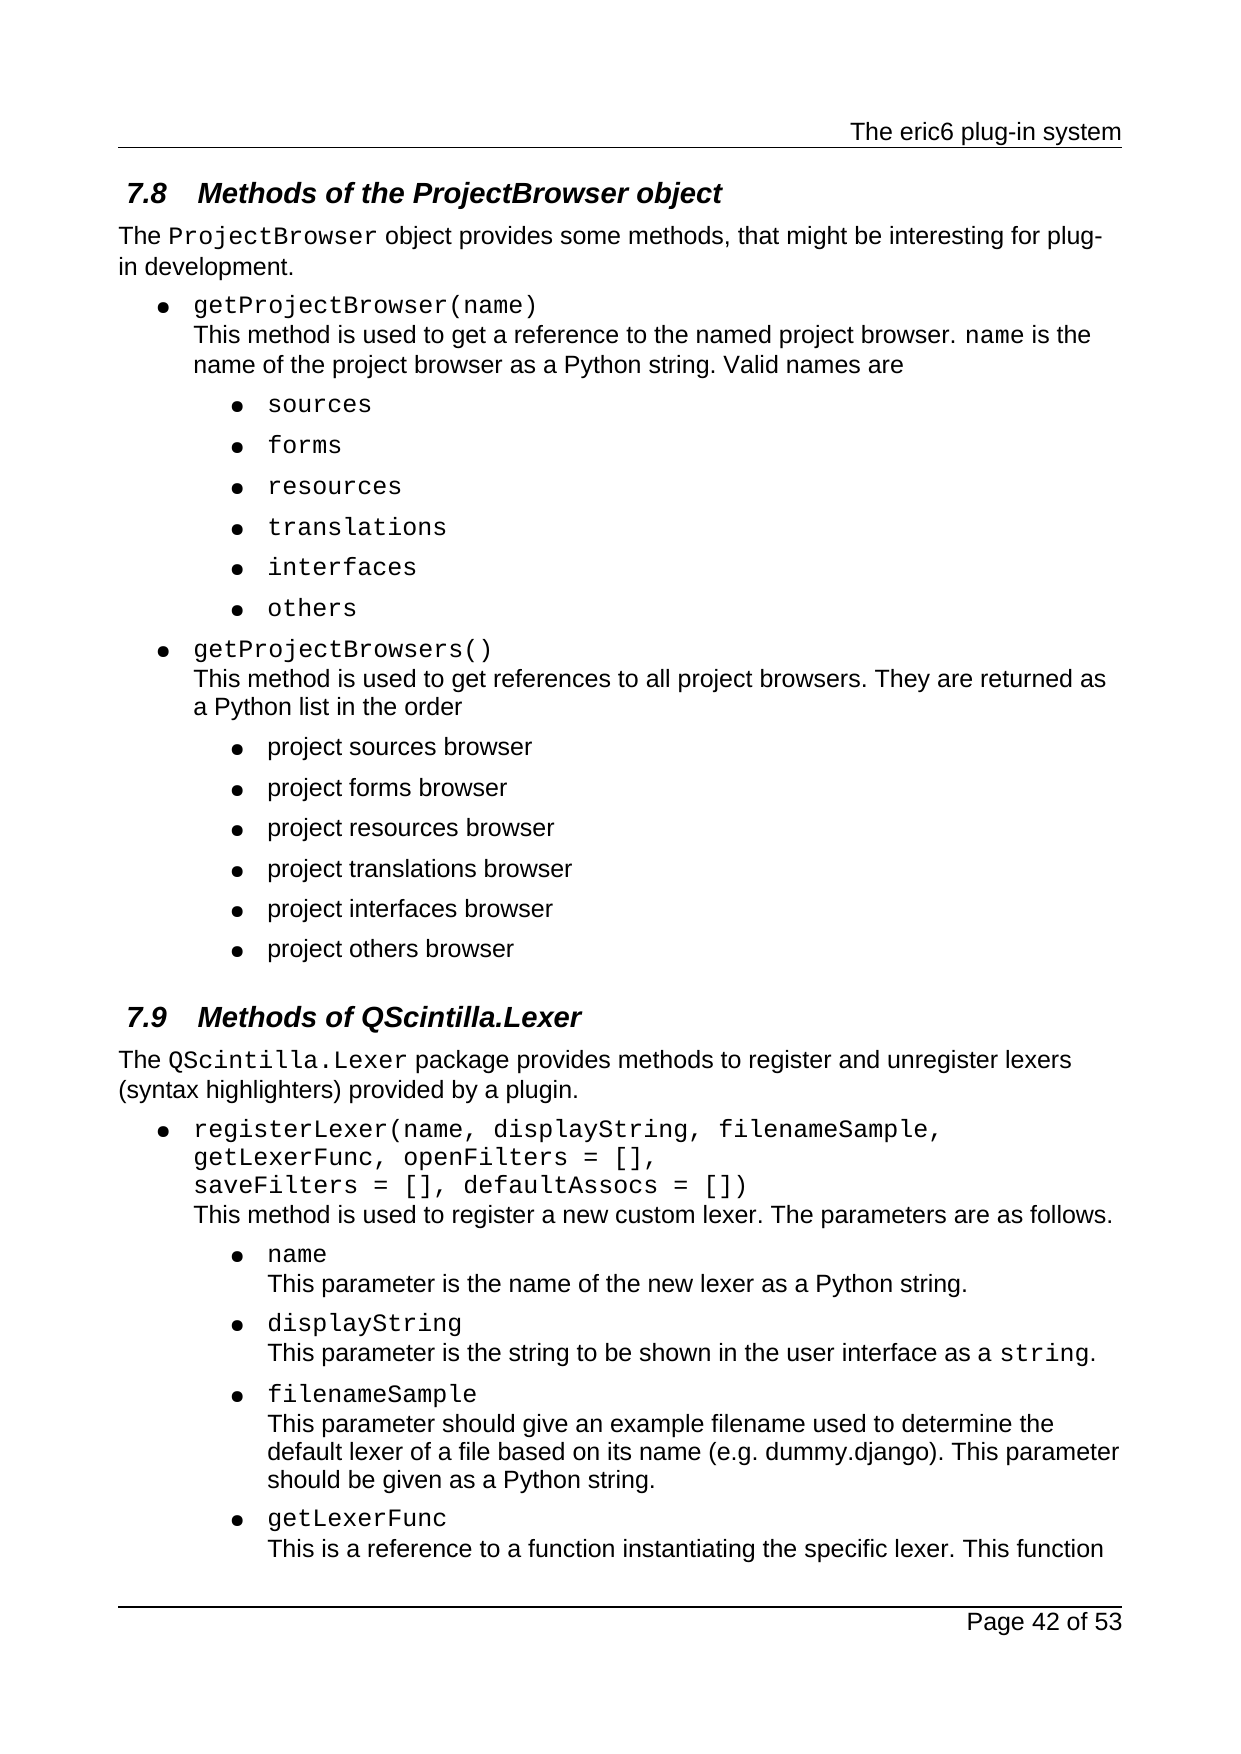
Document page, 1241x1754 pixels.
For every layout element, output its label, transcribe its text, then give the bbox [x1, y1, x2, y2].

text The ProjectBrowser object provides some methods, that might be interesting for plug-in development. [118, 222, 1122, 280]
list project resources browser [229, 814, 1122, 842]
list getLexerFunc This is a reference to a function instantiating the specific lexer. This function [229, 1506, 1122, 1562]
list translations [229, 514, 1122, 542]
list displayString This parameter is the string to be shown in the user interface as a string. [229, 1311, 1122, 1369]
list interfaces [229, 555, 1122, 583]
list getProjectBrowsers() This method is used to get references to all project browsers. They are returned as a Python list in the order [156, 637, 1122, 721]
text The QScintilla.Lexer package provides methods to register and unregister lexers (syntax highlighters) provided by a plugin. [118, 1046, 1122, 1104]
list name This parameter is the name of the new lexer as a Python string. [229, 1242, 1122, 1298]
list registerLexer(name, displayString, filenameSample, getLexerFunc, openFilters = [], saveFilters = [], defaultAssocs = []) This method is used to register a new custom lexer. The parameters are as follows. [156, 1116, 1122, 1229]
list filenameSample This parameter should give an example filename used to determine the default lexer of a file based on its name (e.g. dummy.django). This parameter should be given as a Python string. [229, 1381, 1122, 1493]
list project others browser [229, 935, 1122, 963]
list others [229, 596, 1122, 624]
list sources [229, 392, 1122, 420]
list project sources browser [229, 733, 1122, 761]
list project forms browser [229, 774, 1122, 802]
subtitle Methods of QScintilla.Lexer [118, 1001, 1122, 1033]
list resources [229, 473, 1122, 502]
list project interfaces browser [229, 895, 1122, 923]
subtitle Methods of the ProjectBrowser object [118, 177, 1122, 210]
list project translations browser [229, 854, 1122, 882]
list getProjectBrowser(name) This method is used to get a reference to the named project browser. name is the name of the project browser as a Python string. Valid names are [156, 293, 1122, 379]
list forms [229, 432, 1122, 461]
